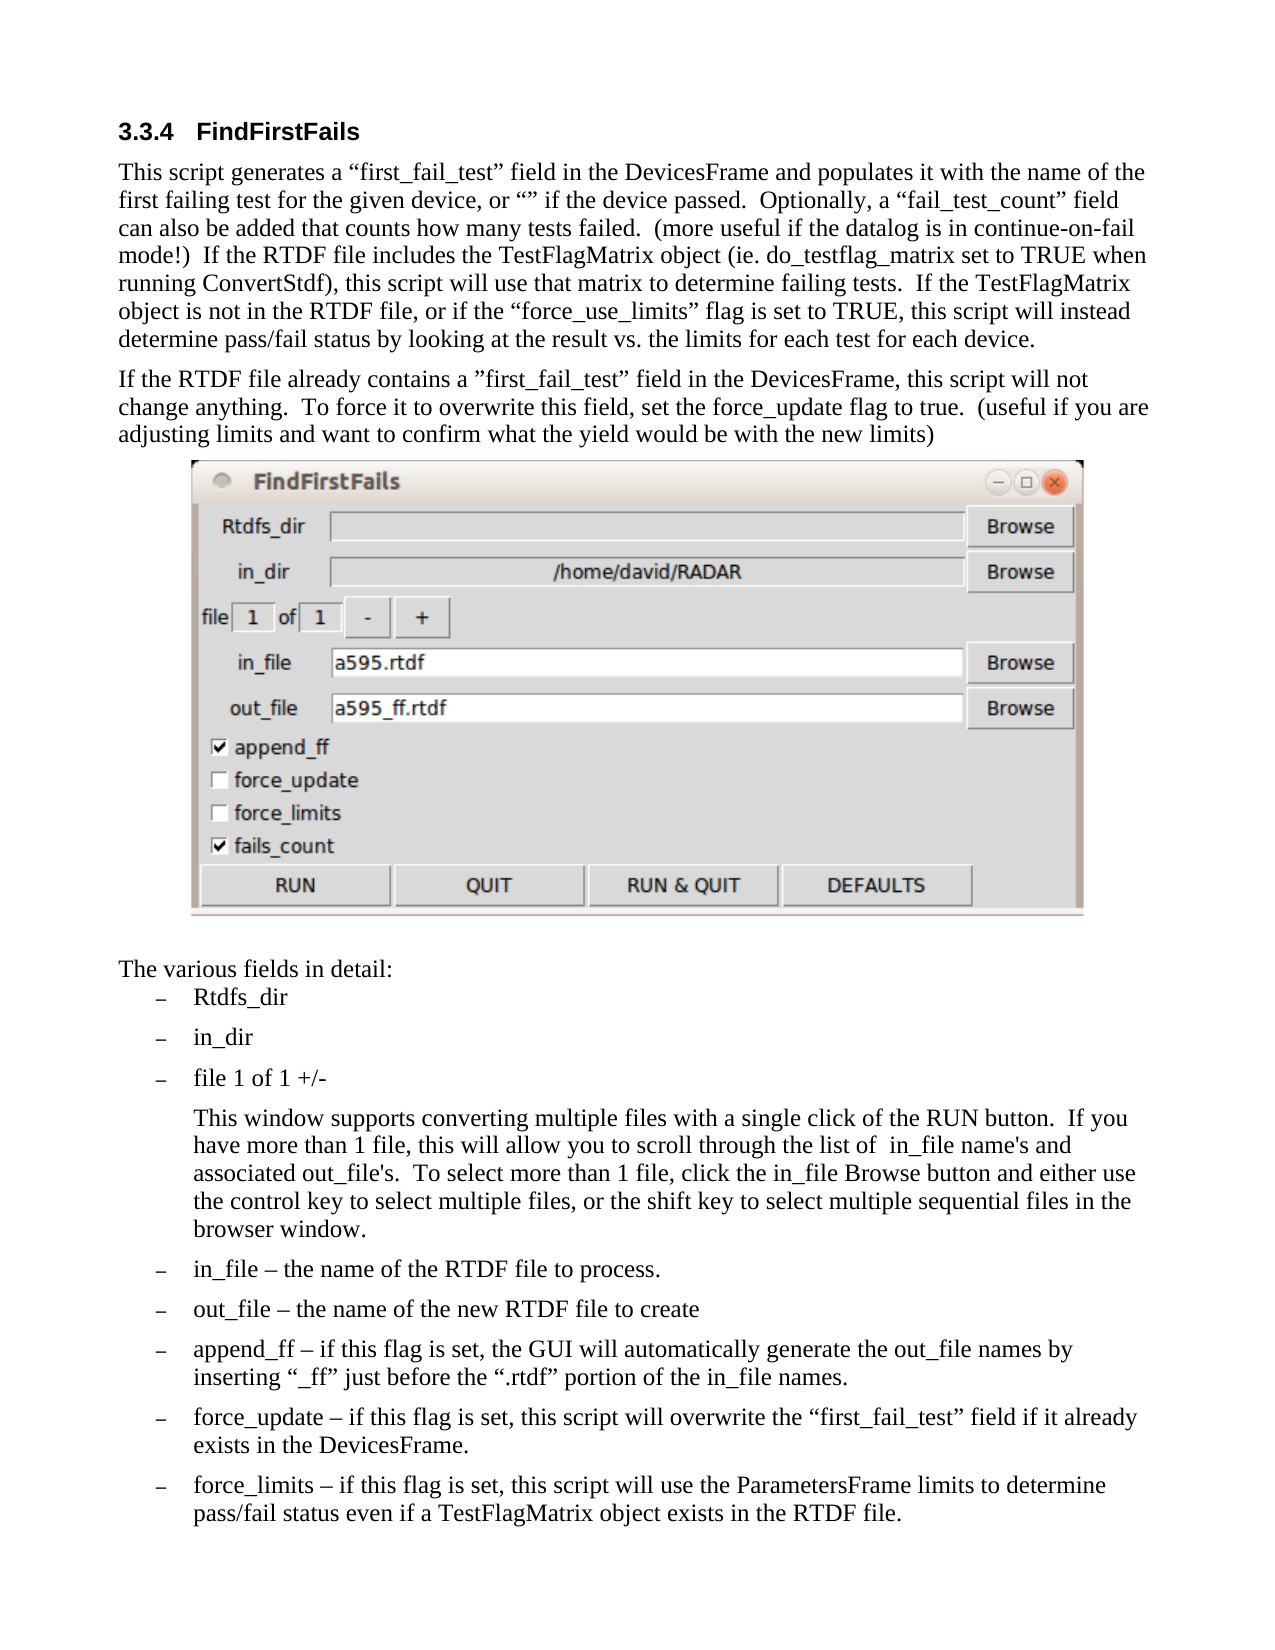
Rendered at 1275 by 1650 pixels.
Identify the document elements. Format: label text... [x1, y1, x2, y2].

list out_file – the name of the new RTDF file to create [156, 1295, 1157, 1323]
text The various fields in detail: [118, 956, 1157, 983]
list file 1 of 1 +/- [156, 1064, 1157, 1091]
text This script generates a “first_fail_test” field in the DevicesFrame and populates it with the name of the first failing test for the given device, or “” if the device passed. Optionally, a “fail_test_count” field can also be added that counts how many tests failed. (more useful if the datalog is in continue-on-fail mode!) If the RTDF file includes the TestFlagMatrix object (ie. do_testflag_matrix set to TRUE when running ConvertStdf), this script will use that matrix to determine failing tests. If the TestFlagMatrix object is not in the RTDF file, or if the “force_use_limits” flag is set to TRUE, this script will instead determine pass/fail status by looking at the result vs. the limits for each test for each device. [118, 158, 1157, 352]
list append_ff – if this flag is set, the GUI will automatically generate the out_file names by inserting “_ff” just before the “.rtdf” portion of the in_file names. [156, 1335, 1157, 1391]
list force_limits – if this flag is set, this script will use the ParametersFrame limits to determine pass/fail status even if a TestFlagMatrix object exists in the RTDF file. [156, 1471, 1157, 1527]
picture [191, 460, 1084, 916]
list in_file – the name of the RTDF file to process. [156, 1255, 1157, 1283]
list Rtdfs_dir [156, 983, 1157, 1011]
text If the RTDF file already contains a ”first_fail_test” field in the DevicesFrame, this script will not change anything. To force it to overwrite this field, set the force_update flag to true. (useful if you are adjusting limits and want to confirm what the yield would be with the new limits) [118, 365, 1157, 448]
list force_update – if this flag is set, this script will overwrite the “first_fail_test” field if it already exists in the DevicesFrame. [156, 1403, 1157, 1459]
list This window supports converting multiple files with a single click of the RUN button. If you have more than 1 file, this will allow you to scroll through the list of in_file name's and associated out_file's. To select more than 1 file, click the in_file Browse button and either use the control key to select multiple files, or the shift key to select multiple sequential files in the browser window. [156, 1104, 1157, 1242]
subtitle FindFirstFails [118, 118, 1157, 146]
list in_dir [156, 1023, 1157, 1051]
